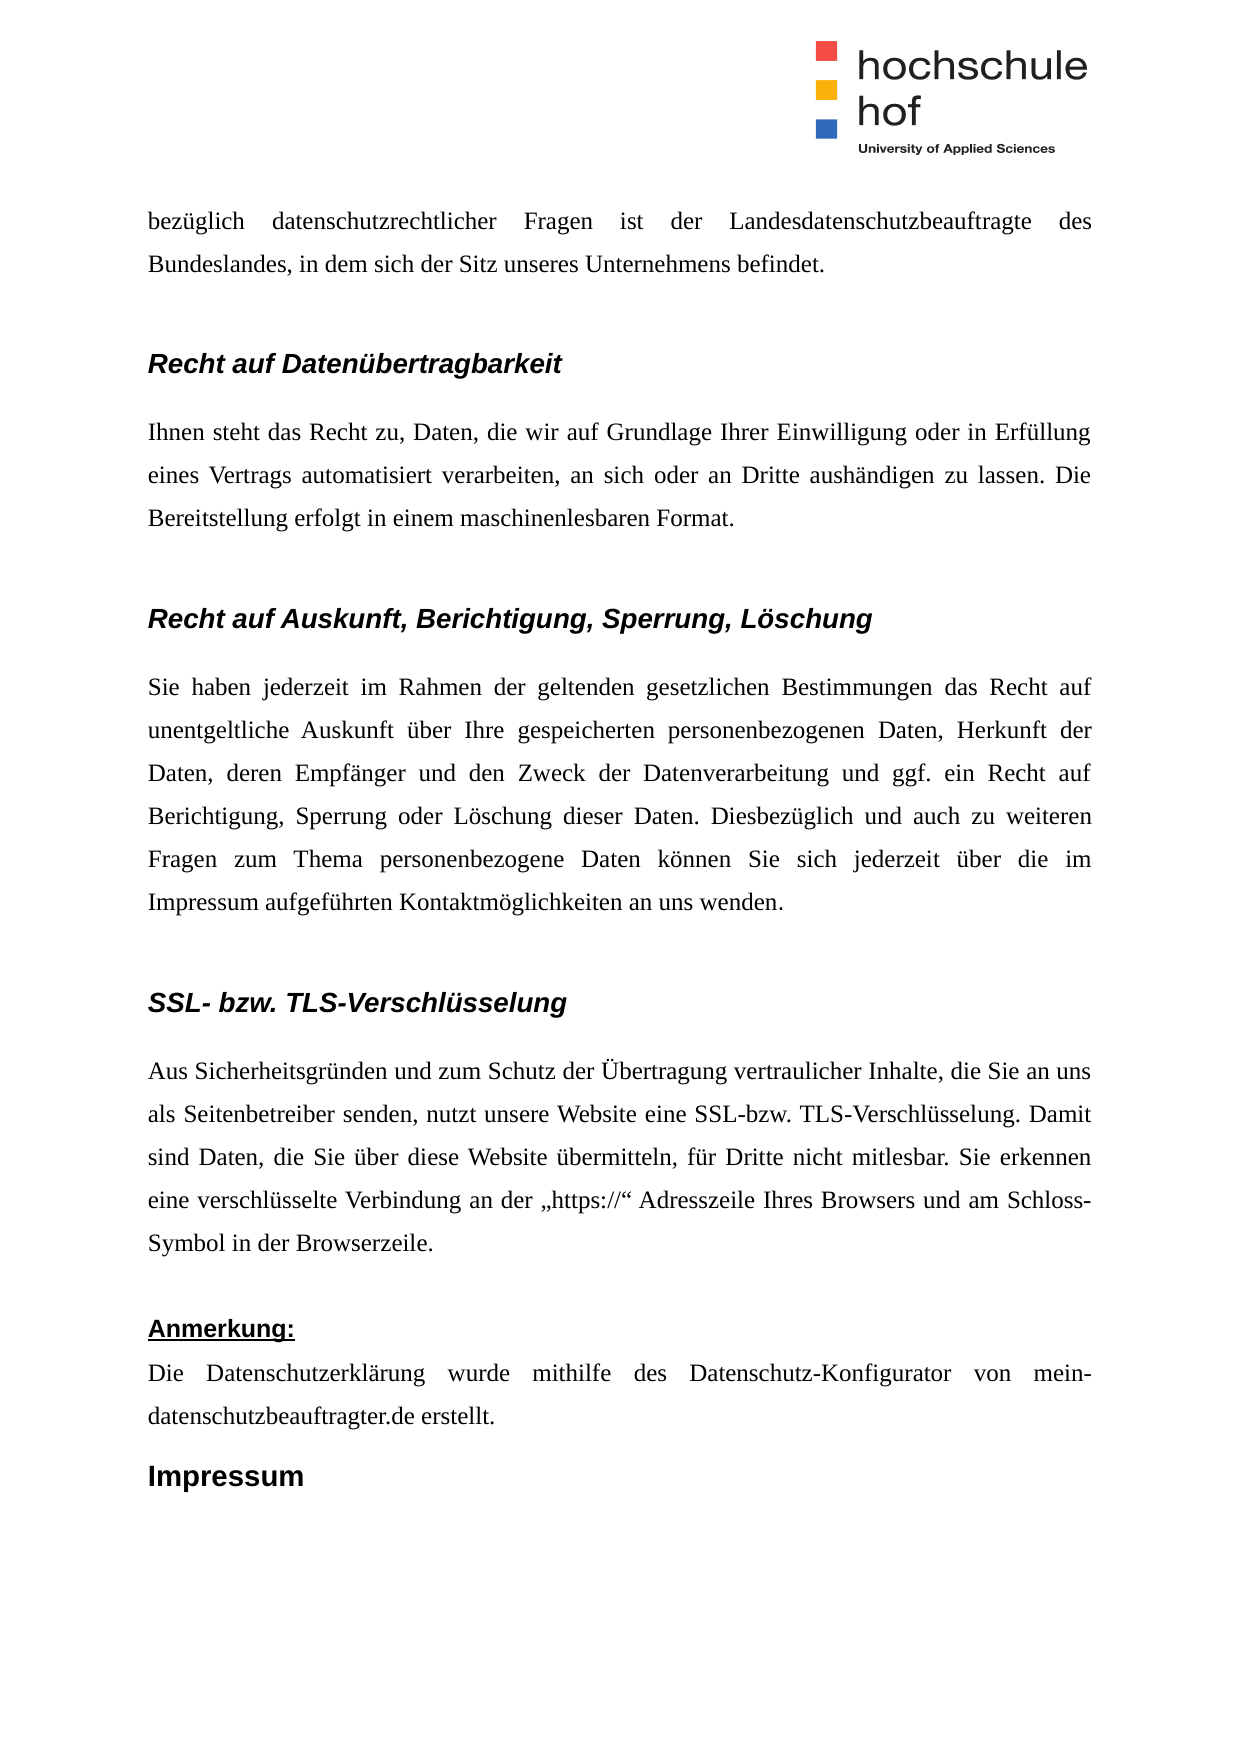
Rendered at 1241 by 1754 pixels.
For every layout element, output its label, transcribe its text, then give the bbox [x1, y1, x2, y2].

subtitle SSL- bzw. TLS-Verschlüsselung [148, 986, 1092, 1018]
text Sie haben jederzeit im Rahmen der geltenden gesetzlichen Bestimmungen das Recht auf unentgeltliche Auskunft über Ihre gespeicherten personenbezogenen Daten, Herkunft der Daten, deren Empfänger und den Zweck der Datenverarbeitung und ggf. ein Recht auf Berichtigung, Sperrung oder Löschung dieser Daten. Diesbezüglich und auch zu weiteren Fragen zum Thema personenbezogene Daten können Sie sich jederzeit über die im Impressum aufgeführten Kontaktmöglichkeiten an uns wenden. [148, 672, 1092, 916]
subtitle Recht auf Auskunft, Berichtigung, Sperrung, Löschung [148, 602, 1092, 634]
text bezüglich datenschutzrechtlicher Fragen ist der Landesdatenschutzbeauftragte des Bundeslandes, in dem sich der Sitz unseres Unternehmens befindet. [148, 206, 1092, 278]
subtitle Impressum [148, 1458, 1092, 1492]
subtitle Recht auf Datenübertragbarkeit [148, 348, 1092, 380]
text Anmerkung: [148, 1314, 1092, 1343]
picture [815, 41, 1087, 155]
text Die Datenschutzerklärung wurde mithilfe des Datenschutz-Konfigurator von mein-datenschutzbeauftragter.de erstellt. [148, 1358, 1092, 1429]
text Ihnen steht das Recht zu, Daten, die wir auf Grundlage Ihrer Einwilligung oder in Erfüllung eines Vertrags automatisiert verarbeiten, an sich oder an Dritte aushändigen zu lassen. Die Bereitstellung erfolgt in einem maschinenlesbaren Format. [148, 417, 1092, 532]
text Aus Sicherheitsgründen und zum Schutz der Übertragung vertraulicher Inhalte, die Sie an uns als Seitenbetreiber senden, nutzt unsere Website eine SSL-bzw. TLS-Verschlüsselung. Damit sind Daten, die Sie über diese Website übermitteln, für Dritte nicht mitlesbar. Sie erkennen eine verschlüsselte Verbindung an der „https://“ Adresszeile Ihres Browsers und am Schloss-Symbol in der Browserzeile. [148, 1056, 1092, 1257]
